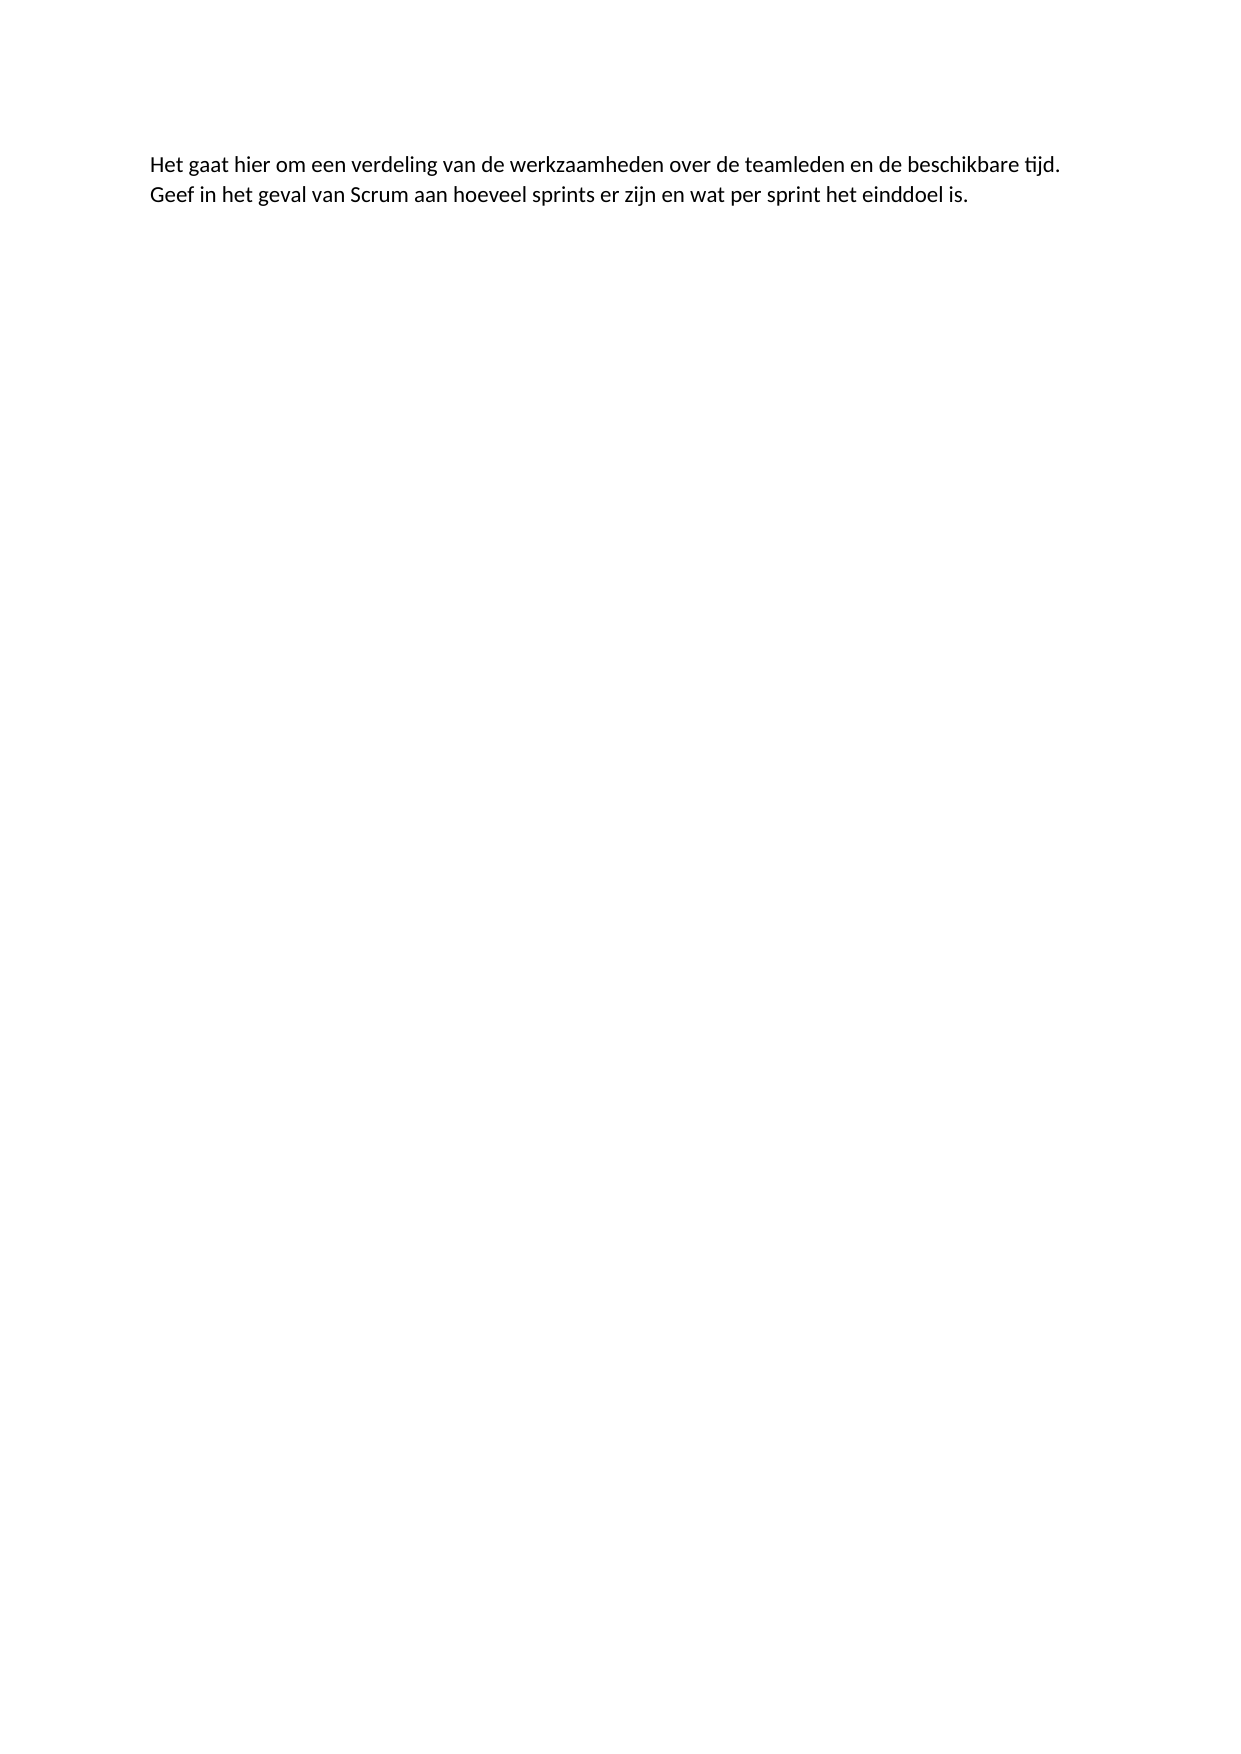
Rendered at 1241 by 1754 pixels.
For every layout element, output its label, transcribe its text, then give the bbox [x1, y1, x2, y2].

text Het gaat hier om een verdeling van de werkzaamheden over de teamleden en de beschikbare tijd. Geef in het geval van Scrum aan hoeveel sprints er zijn en wat per sprint het einddoel is. [150, 150, 1090, 208]
